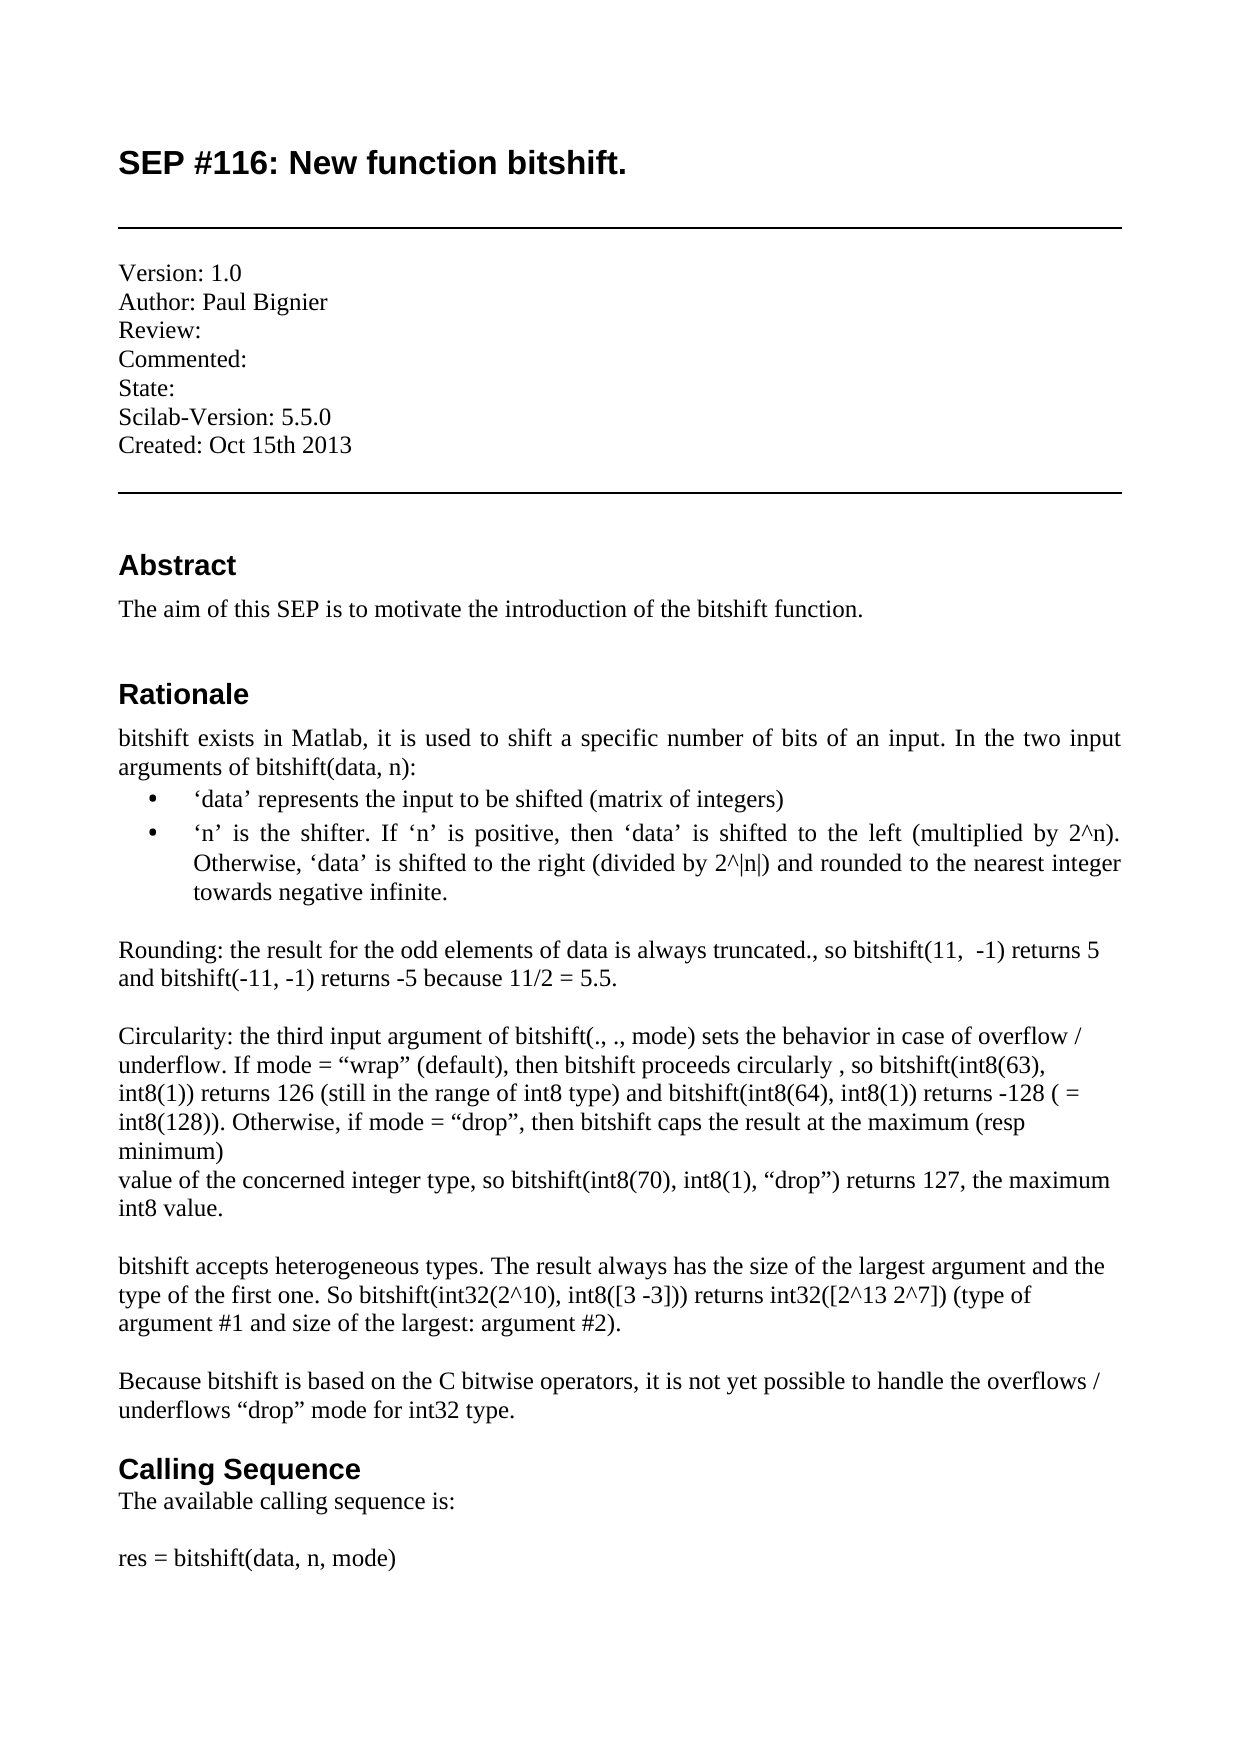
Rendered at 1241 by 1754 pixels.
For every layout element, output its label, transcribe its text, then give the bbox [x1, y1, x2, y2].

text The available calling sequence is: [118, 1486, 1122, 1514]
text value of the concerned integer type, so bitshift(int8(70), int8(1), “drop”) returns 127, the maximum int8 value. [118, 1165, 1122, 1222]
text Because bitshift is based on the C bitwise operators, it is not yet possible to handle the overflows / underflows “drop” mode for int32 type. [118, 1366, 1122, 1423]
subtitle SEP #116: New function bitshift. [118, 143, 1122, 182]
text bitshift exists in Matlab, it is used to shift a specific number of bits of an input. In the two input arguments of bitshift(data, n): [118, 723, 1122, 780]
text Calling Sequence [118, 1452, 1122, 1486]
text Version: 1.0 [118, 258, 1122, 287]
text res = bitshift(data, n, mode) [118, 1543, 1122, 1572]
subtitle Rationale [118, 677, 1122, 710]
text The aim of this SEP is to motivate the introduction of the bitshift function. [118, 594, 1122, 623]
list ‘data’ represents the input to be shifted (matrix of integers) [148, 780, 1122, 814]
text State: [118, 373, 1122, 402]
text Commented: [118, 344, 1122, 373]
text Circularity: the third input argument of bitshift(., ., mode) sets the behavior in case of overflow / underflow. If mode = “wrap” (default), then bitshift proceeds circularly , so bitshift(int8(63), int8(1)) returns 126 (still in the range of int8 type) and bitshift(int8(64), int8(1)) returns -128 ( = int8(128)). Otherwise, if mode = “drop”, then bitshift caps the result at the maximum (resp minimum) [118, 1021, 1122, 1165]
text Review: [118, 316, 1122, 344]
text bitshift accepts heterogeneous types. The result always has the size of the largest argument and the type of the first one. So bitshift(int32(2^10), int8([3 -3])) returns int32([2^13 2^7]) (type of argument #1 and size of the largest: argument #2). [118, 1251, 1122, 1337]
text Created: Oct 15th 2013 [118, 431, 1122, 459]
text Scilab-Version: 5.5.0 [118, 402, 1122, 431]
text Author: Paul Bignier [118, 287, 1122, 316]
text Rounding: the result for the odd elements of data is always truncated., so bitshift(11, -1) returns 5 and bitshift(-11, -1) returns -5 because 11/2 = 5.5. [118, 935, 1122, 992]
list ‘n’ is the shifter. If ‘n’ is positive, then ‘data’ is shifted to the left (multiplied by 2^n). Otherwise, ‘data’ is shifted to the right (divided by 2^|n|) and rounded to the nearest integer towards negative infinite. [148, 814, 1122, 906]
subtitle Abstract [118, 548, 1122, 582]
